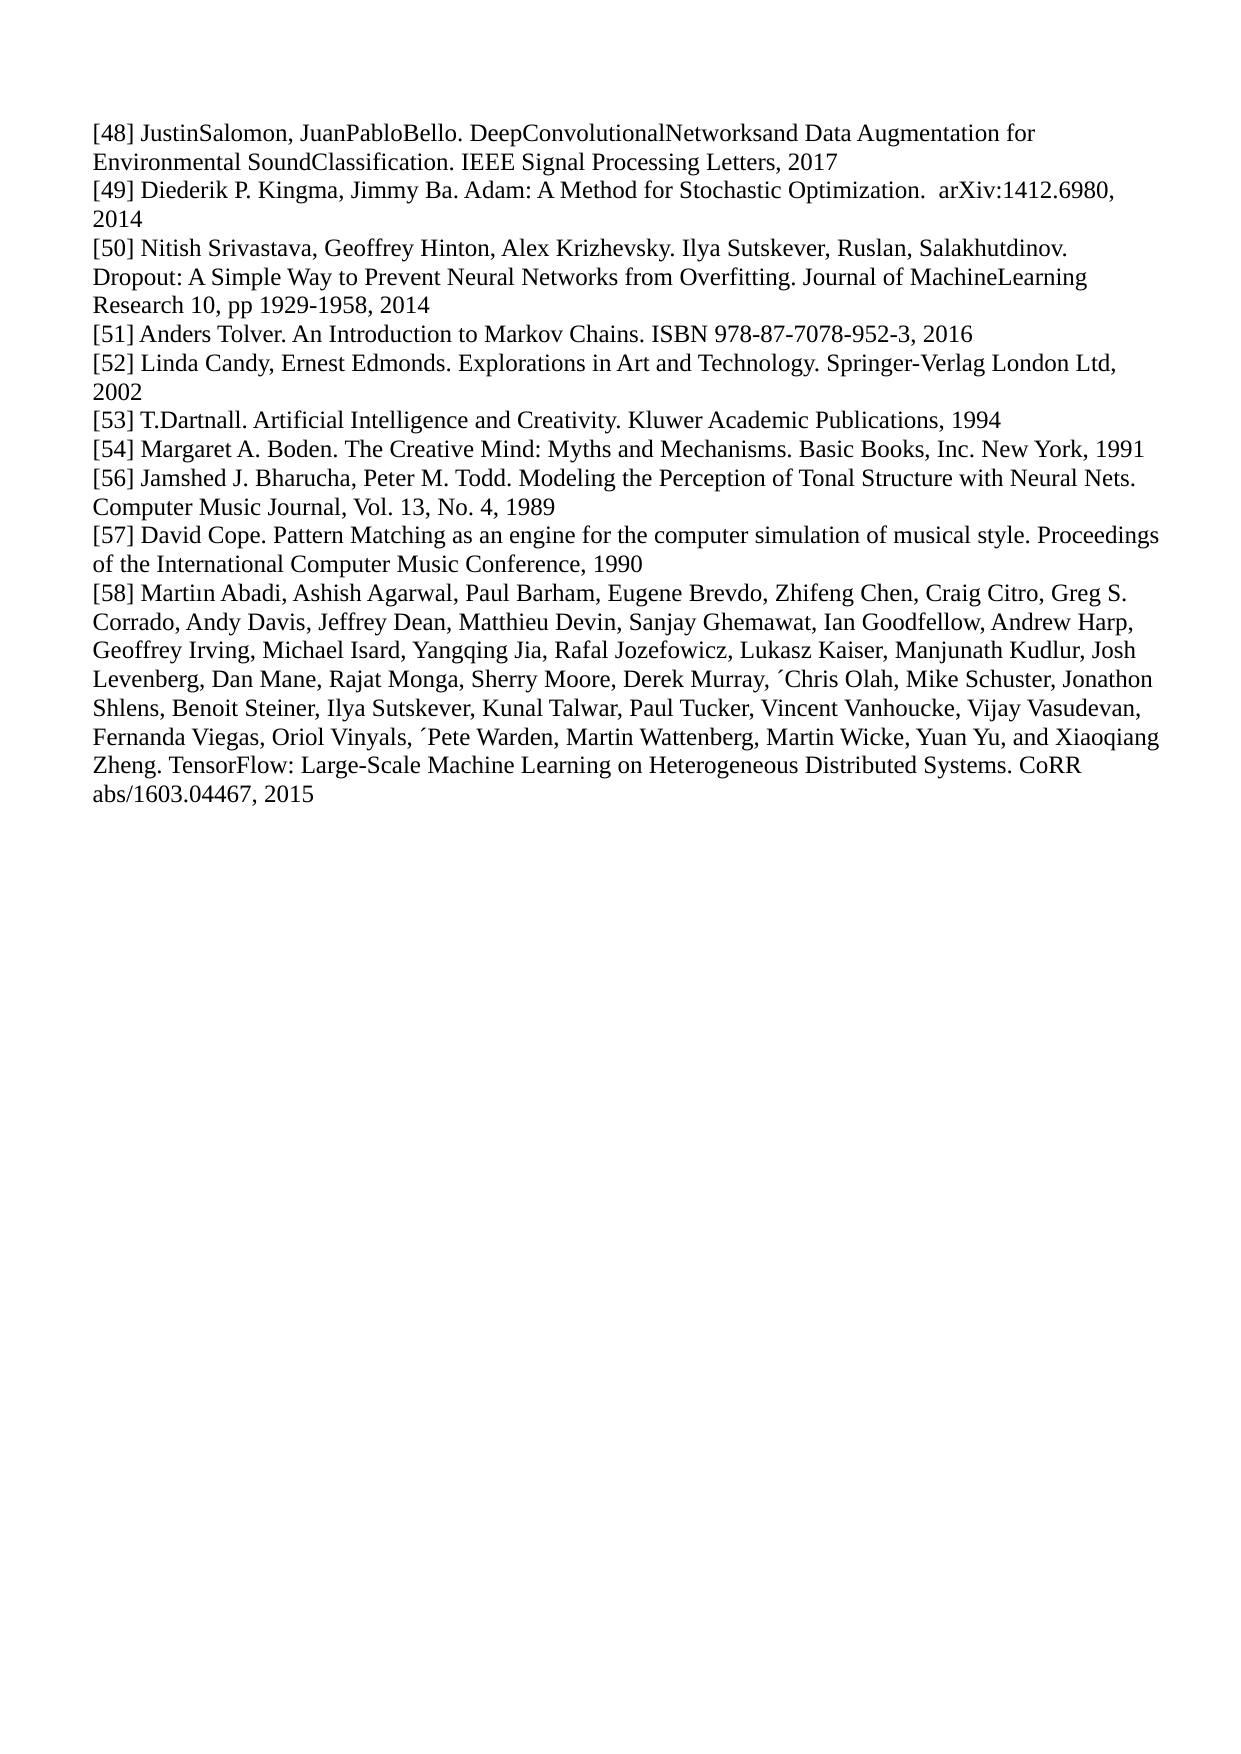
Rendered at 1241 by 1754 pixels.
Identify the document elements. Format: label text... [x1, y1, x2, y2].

text [52] Linda Candy, Ernest Edmonds. Explorations in Art and Technology. Springer-Verlag London Ltd, 2002 [92, 348, 1160, 406]
text [49] Diederik P. Kingma, Jimmy Ba. Adam: A Method for Stochastic Optimization. arXiv:1412.6980, 2014 [92, 176, 1160, 233]
text [57] David Cope. Pattern Matching as an engine for the computer simulation of musical style. Proceedings of the International Computer Music Conference, 1990 [92, 521, 1160, 578]
text [54] Margaret A. Boden. The Creative Mind: Myths and Mechanisms. Basic Books, Inc. New York, 1991 [92, 434, 1160, 463]
text [53] T.Dartnall. Artificial Intelligence and Creativity. Kluwer Academic Publications, 1994 [92, 406, 1160, 434]
text [50] Nitish Srivastava, Geoffrey Hinton, Alex Krizhevsky. Ilya Sutskever, Ruslan, Salakhutdinov. Dropout: A Simple Way to Prevent Neural Networks from Overfitting. Journal of MachineLearning Research 10, pp 1929-1958, 2014 [92, 233, 1160, 319]
text [51] Anders Tolver. An Introduction to Markov Chains. ISBN 978-87-7078-952-3, 2016 [92, 319, 1160, 348]
text [56] Jamshed J. Bharucha, Peter M. Todd. Modeling the Perception of Tonal Structure with Neural Nets. Computer Music Journal, Vol. 13, No. 4, 1989 [92, 463, 1160, 521]
text [48] JustinSalomon, JuanPabloBello. DeepConvolutionalNetworksand Data Augmentation for Environmental SoundClassification. IEEE Signal Processing Letters, 2017 [92, 118, 1160, 176]
text [58] Martiın Abadi, Ashish Agarwal, Paul Barham, Eugene Brevdo, Zhifeng Chen, Craig Citro, Greg S. Corrado, Andy Davis, Jeffrey Dean, Matthieu Devin, Sanjay Ghemawat, Ian Goodfellow, Andrew Harp, Geoffrey Irving, Michael Isard, Yangqing Jia, Rafal Jozefowicz, Lukasz Kaiser, Manjunath Kudlur, Josh Levenberg, Dan Mane, Rajat Monga, Sherry Moore, Derek Murray, ´Chris Olah, Mike Schuster, Jonathon Shlens, Benoit Steiner, Ilya Sutskever, Kunal Talwar, Paul Tucker, Vincent Vanhoucke, Vijay Vasudevan, Fernanda Viegas, Oriol Vinyals, ´Pete Warden, Martin Wattenberg, Martin Wicke, Yuan Yu, and Xiaoqiang Zheng. TensorFlow: Large-Scale Machine Learning on Heterogeneous Distributed Systems. CoRR abs/1603.04467, 2015 [92, 578, 1160, 808]
